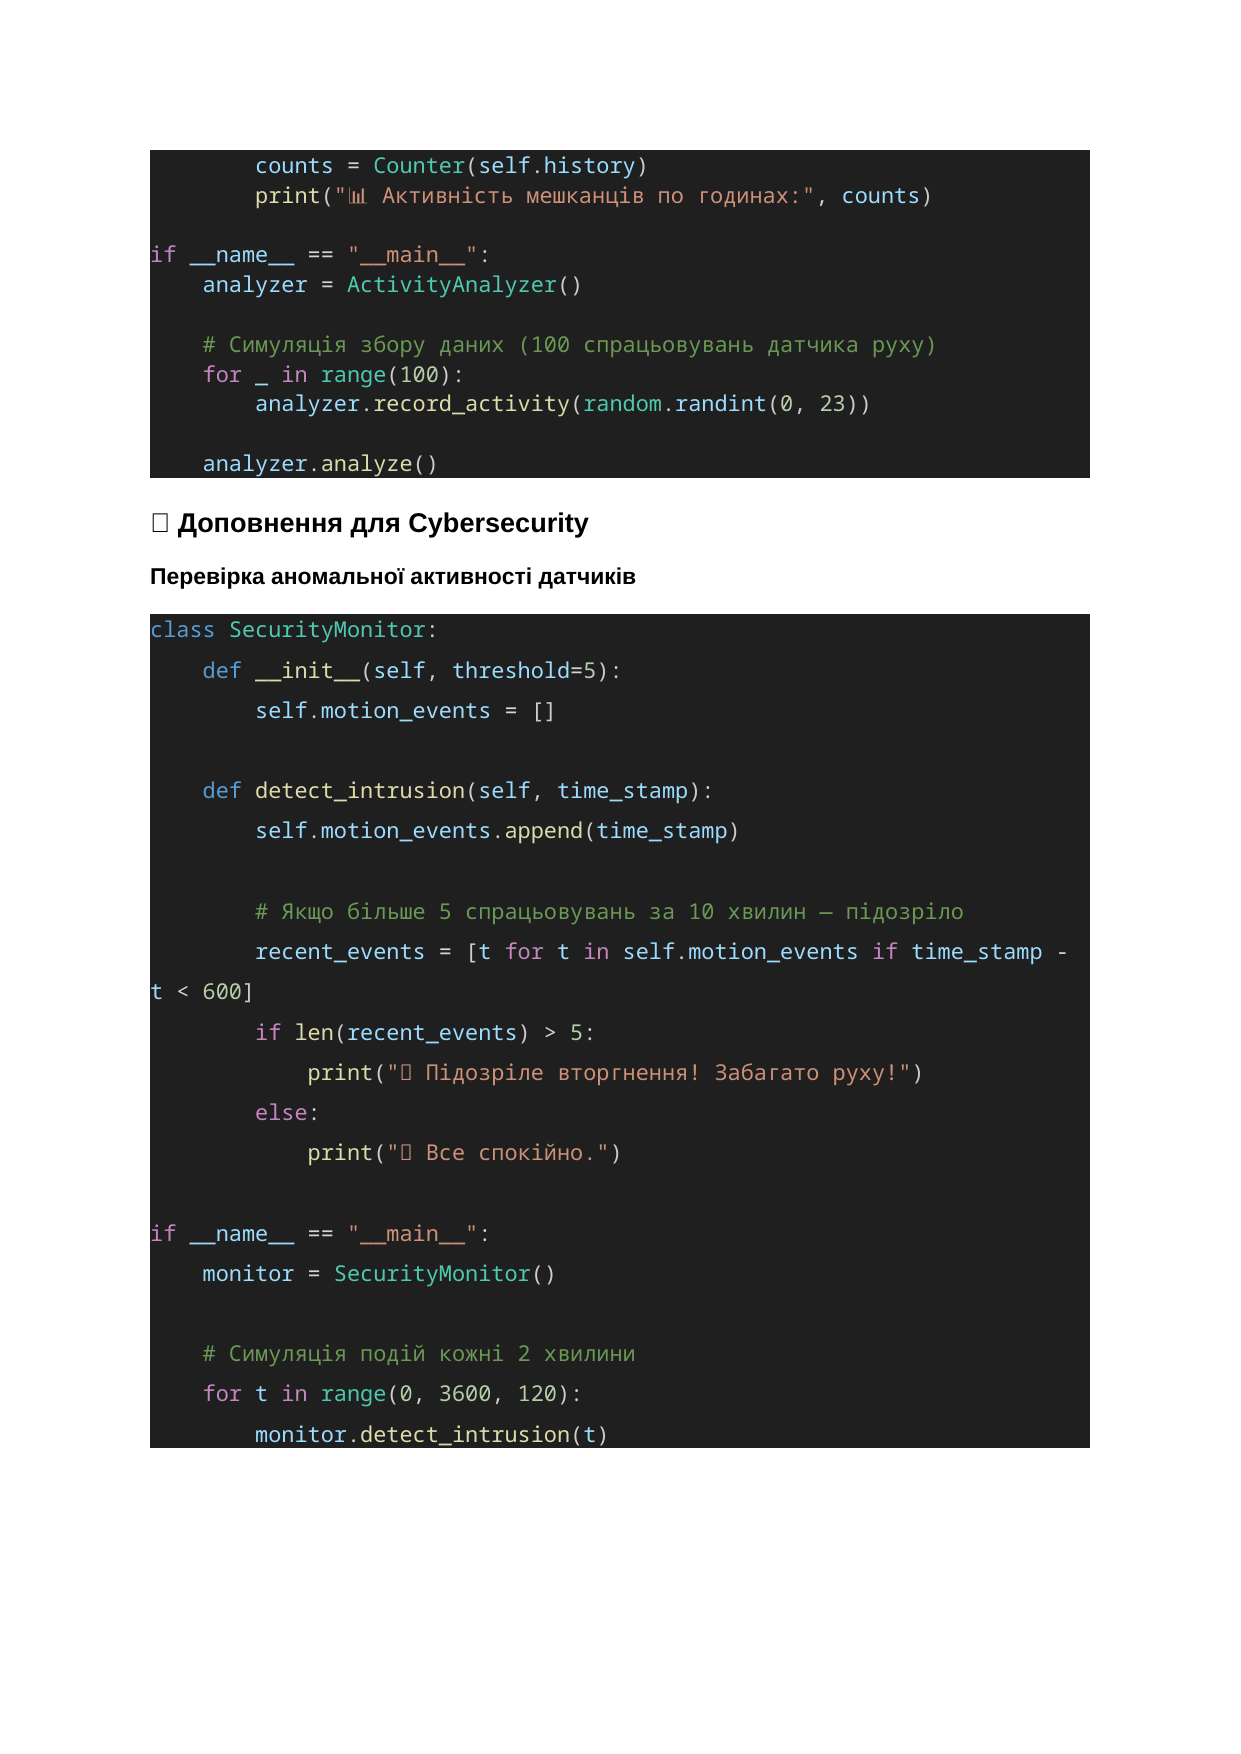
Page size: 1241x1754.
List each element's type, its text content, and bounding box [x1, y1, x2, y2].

text def detect_intrusion(self, time_stamp): [150, 775, 1090, 805]
text analyzer.record_activity(random.randint(0, 23)) [150, 388, 1090, 418]
text if __name__ == "__main__": [150, 239, 1090, 269]
text recent_events = [t for t in self.motion_events if time_stamp - t < 600] [150, 936, 1090, 1006]
text self.motion_events = [] [150, 695, 1090, 725]
subtitle 🔐 Доповнення для Cybersecurity [150, 507, 1090, 538]
text class SecurityMonitor: [150, 614, 1090, 644]
text print("📊 Активність мешканців по годинах:", counts) [150, 180, 1090, 209]
text counts = Counter(self.history) [150, 150, 1090, 180]
text print("🚨 Підозріле вторгнення! Забагато руху!") [150, 1057, 1090, 1087]
text monitor.detect_intrusion(t) [150, 1419, 1090, 1448]
text # Якщо більше 5 спрацьовувань за 10 хвилин — підозріло [150, 896, 1090, 926]
text if __name__ == "__main__": [150, 1218, 1090, 1247]
text if len(recent_events) > 5: [150, 1017, 1090, 1046]
text else: [150, 1097, 1090, 1127]
text monitor = SecurityMonitor() [150, 1258, 1090, 1288]
text analyzer = ActivityAnalyzer() [150, 269, 1090, 299]
text # Симуляція подій кожні 2 хвилини [150, 1338, 1090, 1368]
text # Симуляція збору даних (100 спрацьовувань датчика руху) [150, 329, 1090, 358]
text for _ in range(100): [150, 358, 1090, 388]
text print("✅ Все спокійно.") [150, 1137, 1090, 1167]
text analyzer.analyze() [150, 448, 1090, 478]
text def __init__(self, threshold=5): [150, 655, 1090, 684]
text self.motion_events.append(time_stamp) [150, 816, 1090, 845]
text Перевірка аномальної активності датчиків [150, 563, 1090, 589]
text for t in range(0, 3600, 120): [150, 1378, 1090, 1408]
